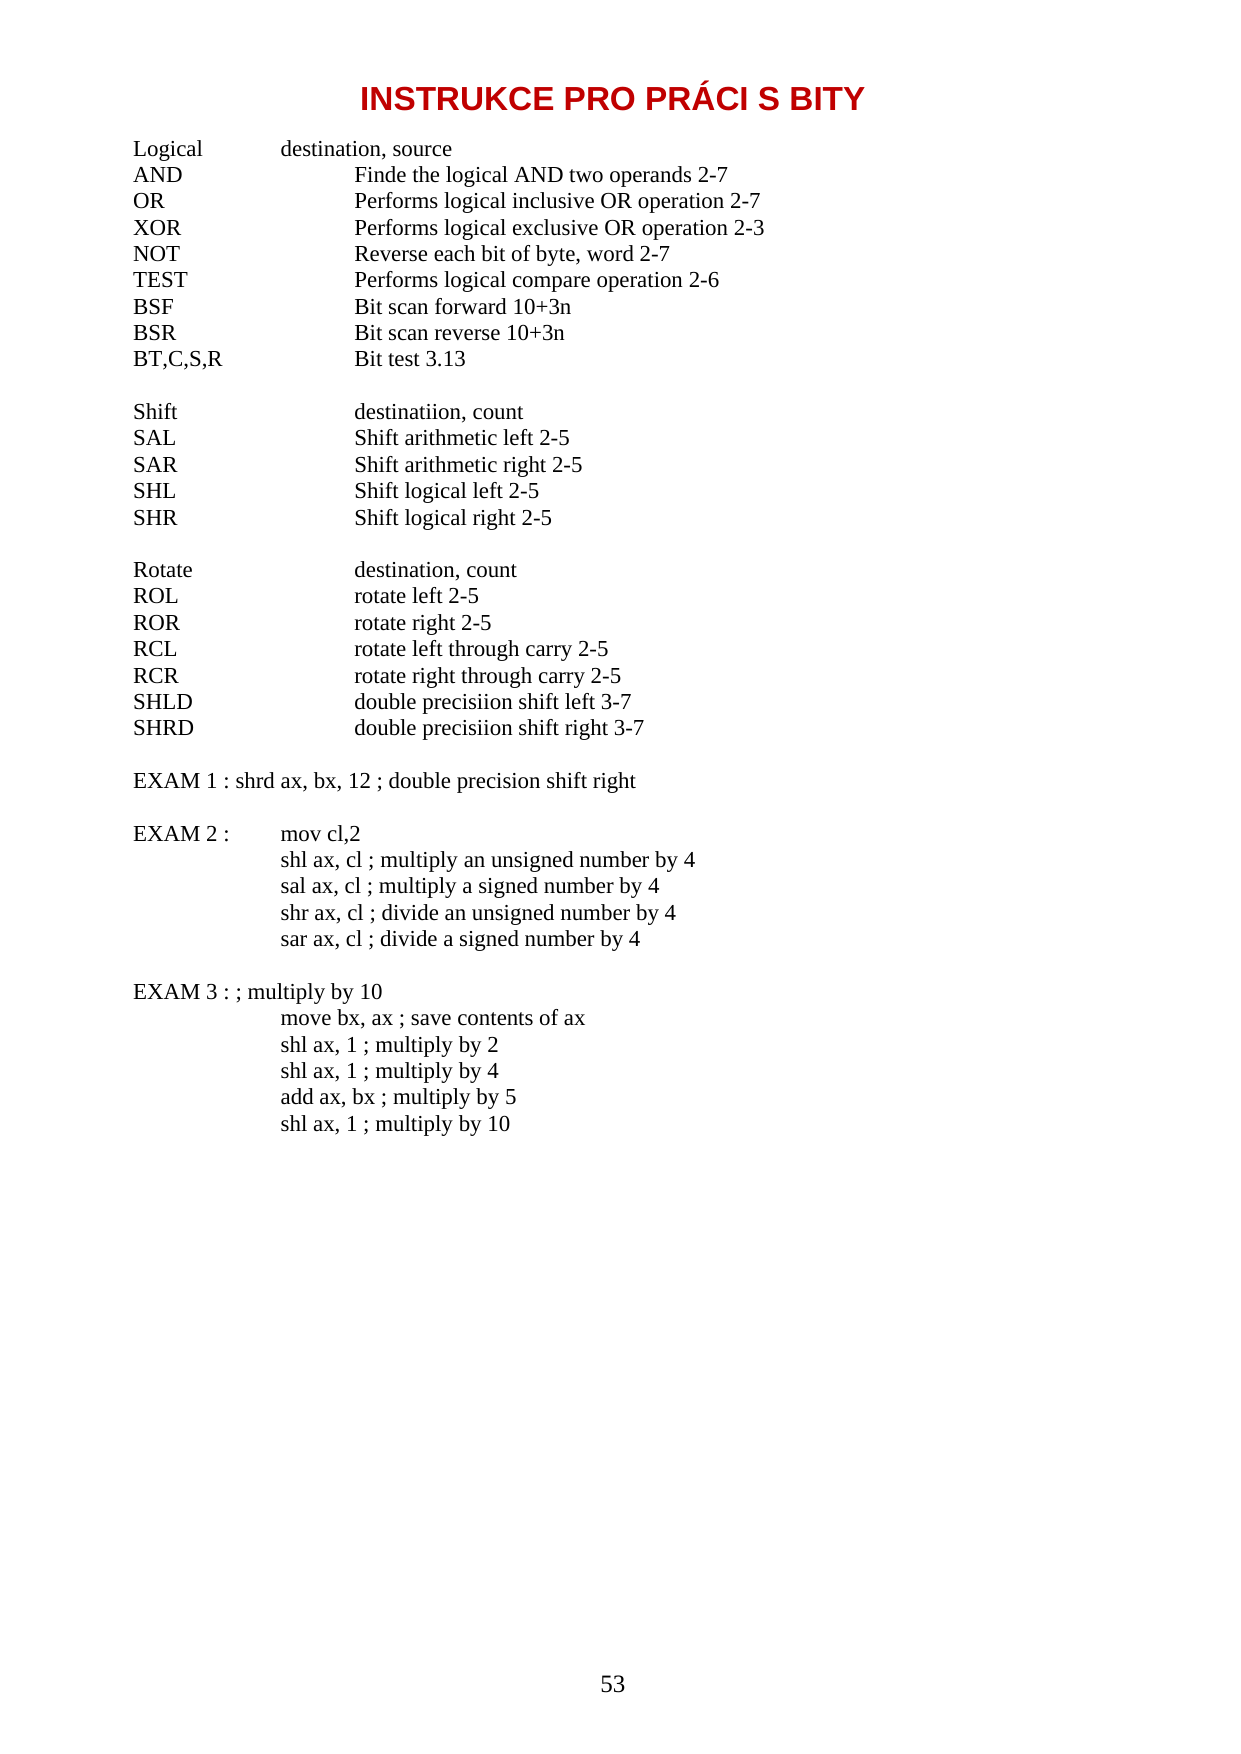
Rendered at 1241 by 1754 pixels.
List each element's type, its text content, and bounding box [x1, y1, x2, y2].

text shl ax, 1 ; multiply by 4 [133, 1057, 1092, 1083]
text shl ax, 1 ; multiply by 10 [133, 1110, 1092, 1136]
text NOT Reverse each bit of byte, word 2-7 [133, 240, 1092, 266]
text shr ax, cl ; divide an unsigned number by 4 [133, 899, 1092, 925]
text EXAM 1 : shrd ax, bx, 12 ; double precision shift right [133, 767, 1092, 793]
text SHLD double precisiion shift left 3-7 [133, 688, 1092, 714]
text TEST Performs logical compare operation 2-6 [133, 266, 1092, 293]
text move bx, ax ; save contents of ax [133, 1004, 1092, 1031]
text Shift destinatiion, count [133, 398, 1092, 424]
text Rotate destination, count [133, 556, 1092, 583]
text BT,C,S,R Bit test 3.13 [133, 345, 1092, 372]
text SHL Shift logical left 2-5 [133, 477, 1092, 503]
text AND Finde the logical AND two operands 2-7 [133, 161, 1092, 187]
text SAR Shift arithmetic right 2-5 [133, 451, 1092, 477]
text SHRD double precisiion shift right 3-7 [133, 714, 1092, 741]
text sal ax, cl ; multiply a signed number by 4 [133, 872, 1092, 899]
text SHR Shift logical right 2-5 [133, 503, 1092, 530]
text sar ax, cl ; divide a signed number by 4 [133, 925, 1092, 952]
text BSF Bit scan forward 10+3n [133, 293, 1092, 319]
text ROR rotate right 2-5 [133, 609, 1092, 635]
text EXAM 2 : mov cl,2 [133, 820, 1092, 846]
text RCL rotate left through carry 2-5 [133, 635, 1092, 662]
text SAL Shift arithmetic left 2-5 [133, 424, 1092, 451]
text BSR Bit scan reverse 10+3n [133, 319, 1092, 345]
text OR Performs logical inclusive OR operation 2-7 [133, 187, 1092, 214]
text INSTRUKCE PRO PRÁCI S BITY [133, 79, 1092, 118]
text EXAM 3 : ; multiply by 10 [133, 978, 1092, 1004]
text XOR Performs logical exclusive OR operation 2-3 [133, 214, 1092, 240]
text add ax, bx ; multiply by 5 [133, 1083, 1092, 1110]
text shl ax, cl ; multiply an unsigned number by 4 [133, 846, 1092, 872]
text RCR rotate right through carry 2-5 [133, 662, 1092, 688]
text ROL rotate left 2-5 [133, 583, 1092, 609]
text shl ax, 1 ; multiply by 2 [133, 1031, 1092, 1057]
text Logical destination, source [133, 134, 1092, 161]
